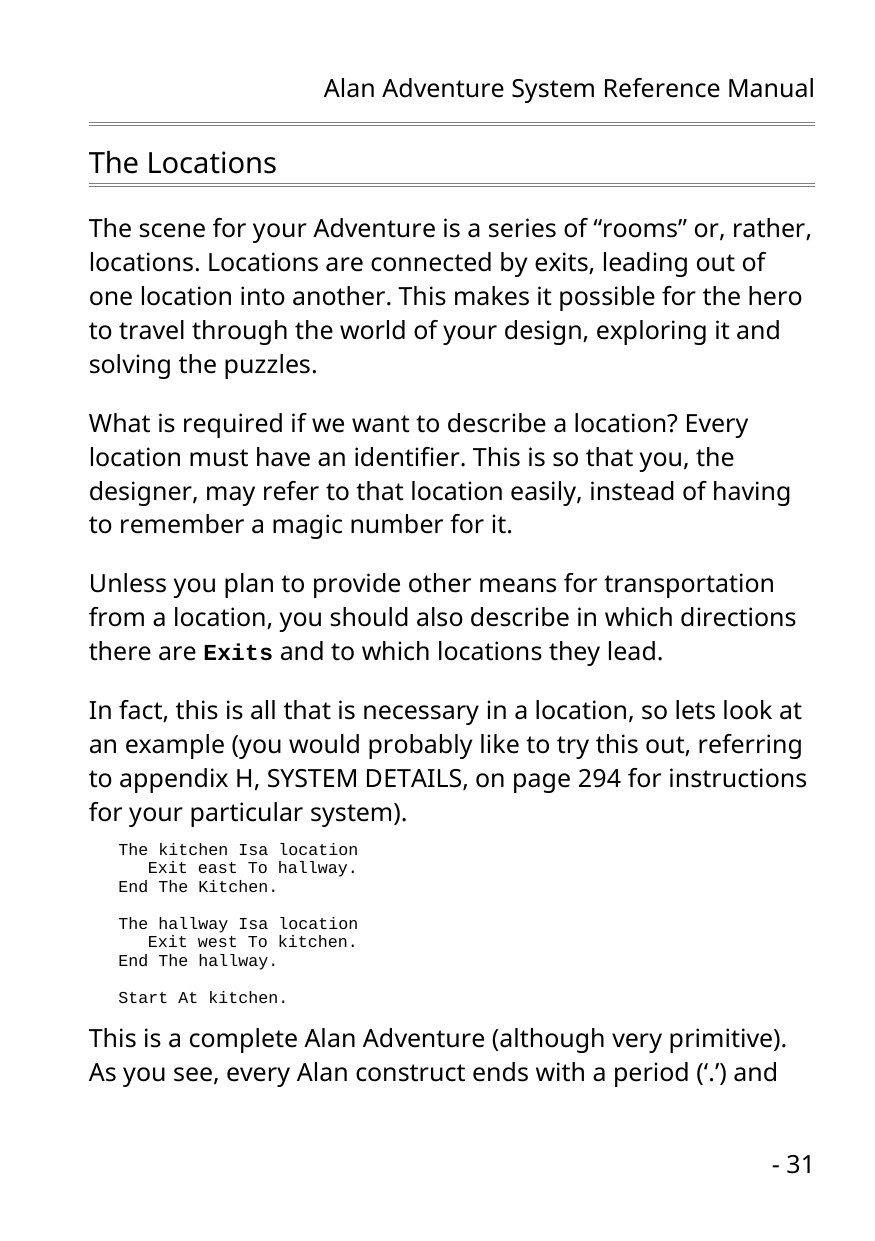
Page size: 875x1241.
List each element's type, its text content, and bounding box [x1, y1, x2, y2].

text Unless you plan to provide other means for transportation from a location, you should also describe in which directions there are Exits and to which locations they lead. [88, 566, 815, 668]
text This is a complete Alan Adventure (although very primitive). As you see, eve­ry Alan construct ends with a period (‘.’) and [88, 1021, 815, 1089]
text Start At kitchen. [118, 971, 815, 1008]
text The scene for your Adventure is a series of “rooms” or, rather, locations. Locations are connected by exits, leading out of one location into another. This makes it pos­sible for the hero to travel through the world of your design, exploring it and solving the puzzles. [88, 211, 815, 381]
text The kitchen Isa location Exit east To hallway. End The Kitchen. The hallway Isa location Exit west To kitchen. End The hallway. [118, 842, 815, 971]
text What is required if we want to describe a location? Every location must have an identifier. This is so that you, the designer, may refer to that location easily, instead of having to remember a magic number for it. [88, 406, 815, 541]
subtitle The Locations [88, 142, 815, 186]
text In fact, this is all that is necessary in a location, so lets look at an example (you would probably like to try this out, referring to appendix H, SYSTEM DETAILS, on page 237 for instructions for your particular system). [88, 693, 815, 829]
